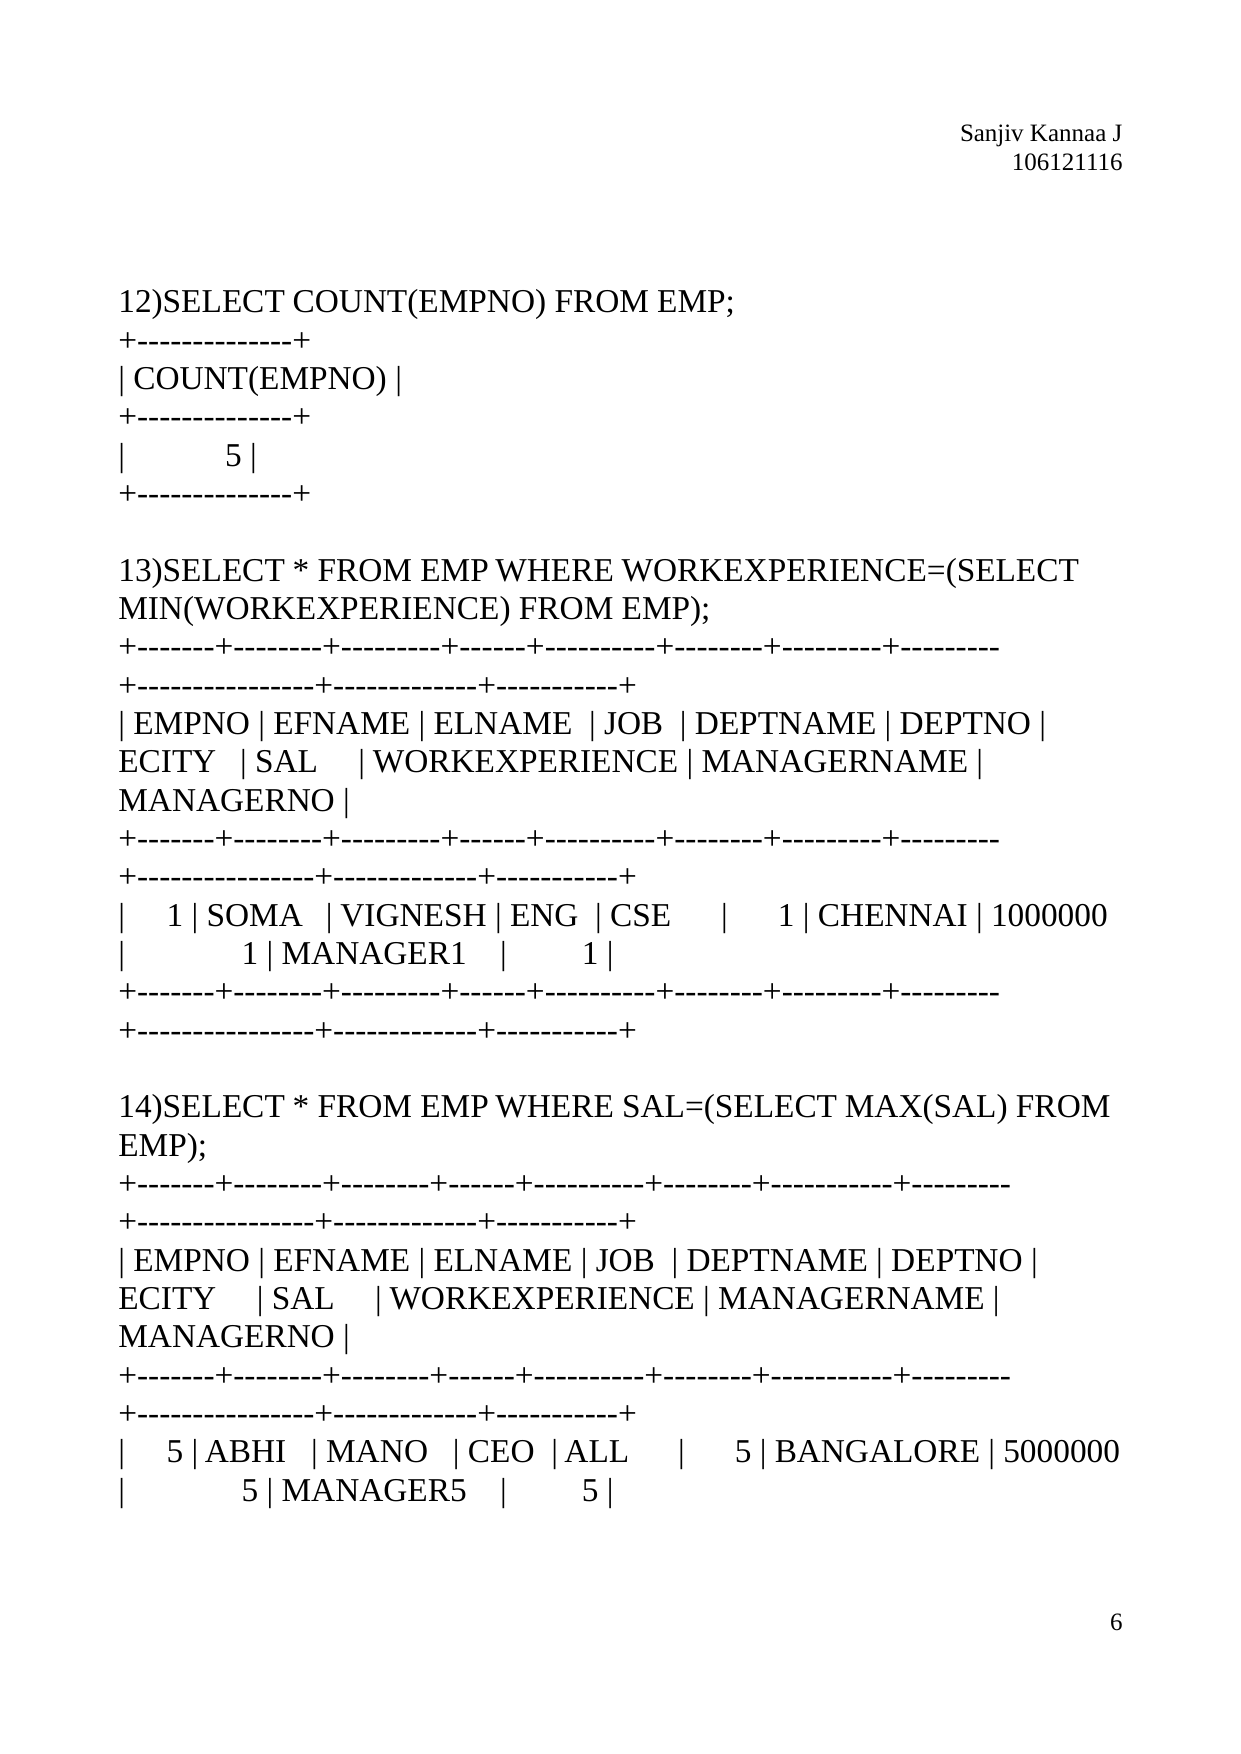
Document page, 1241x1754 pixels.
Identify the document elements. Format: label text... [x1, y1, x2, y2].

text | EMPNO | EFNAME | ELNAME | JOB | DEPTNAME | DEPTNO | ECITY | SAL | WORKEXPERIENCE | MANAGERNAME | MANAGERNO | [118, 703, 1122, 818]
text 14)SELECT * FROM EMP WHERE SAL=(SELECT MAX(SAL) FROM EMP); [118, 1087, 1122, 1163]
text | COUNT(EMPNO) | [118, 358, 1122, 397]
text +-------+--------+---------+------+----------+--------+---------+---------+----------------+-------------+-----------+ [118, 627, 1122, 703]
text | 1 | SOMA | VIGNESH | ENG | CSE | 1 | CHENNAI | 1000000 | 1 | MANAGER1 | 1 | [118, 895, 1122, 972]
text +-------+--------+---------+------+----------+--------+---------+---------+----------------+-------------+-----------+ [118, 972, 1122, 1048]
text +--------------+ [118, 473, 1122, 512]
text | 5 | [118, 435, 1122, 473]
text +-------+--------+--------+------+----------+--------+-----------+---------+----------------+-------------+-----------+ [118, 1355, 1122, 1432]
text +--------------+ [118, 397, 1122, 435]
text 12)SELECT COUNT(EMPNO) FROM EMP; [118, 282, 1122, 320]
text +-------+--------+---------+------+----------+--------+---------+---------+----------------+-------------+-----------+ [118, 818, 1122, 895]
text 13)SELECT * FROM EMP WHERE WORKEXPERIENCE=(SELECT MIN(WORKEXPERIENCE) FROM EMP); [118, 550, 1122, 627]
text +--------------+ [118, 320, 1122, 358]
text | 5 | ABHI | MANO | CEO | ALL | 5 | BANGALORE | 5000000 | 5 | MANAGER5 | 5 | [118, 1432, 1122, 1508]
text | EMPNO | EFNAME | ELNAME | JOB | DEPTNAME | DEPTNO | ECITY | SAL | WORKEXPERIENCE | MANAGERNAME | MANAGERNO | [118, 1240, 1122, 1355]
text +-------+--------+--------+------+----------+--------+-----------+---------+----------------+-------------+-----------+ [118, 1163, 1122, 1240]
